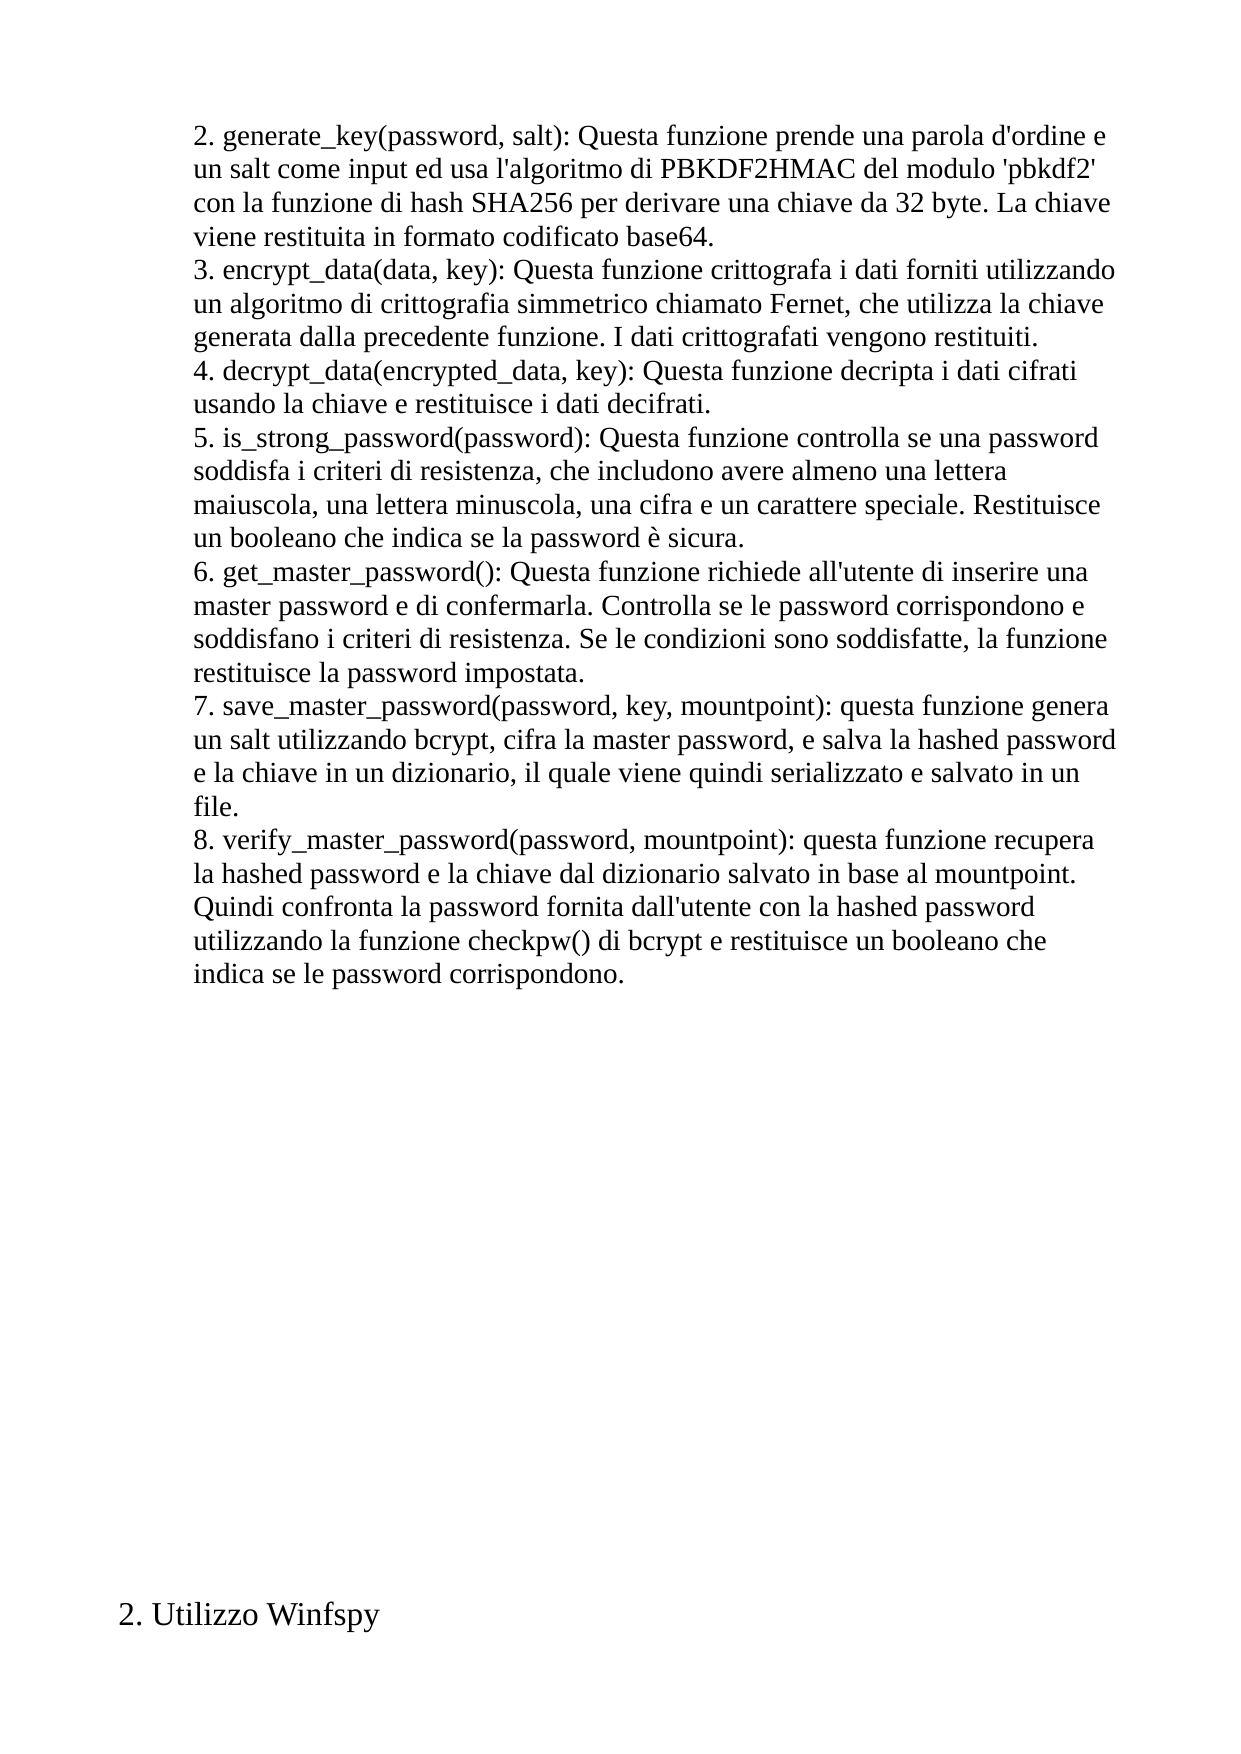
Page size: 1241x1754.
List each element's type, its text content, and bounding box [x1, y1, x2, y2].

list 8. verify_master_password(password, mountpoint): questa funzione recupera la hashed password e la chiave dal dizionario salvato in base al mountpoint. Quindi confronta la password fornita dall'utente con la hashed password utilizzando la funzione checkpw() di bcrypt e restituisce un booleano che indica se le password corrispondono. [156, 822, 1122, 990]
list 5. is_strong_password(password): Questa funzione controlla se una password soddisfa i criteri di resistenza, che includono avere almeno una lettera maiuscola, una lettera minuscola, una cifra e un carattere speciale. Restituisce un booleano che indica se la password è sicura. [156, 420, 1122, 554]
list 7. save_master_password(password, key, mountpoint): questa funzione genera un salt utilizzando bcrypt, cifra la master password, e salva la hashed password e la chiave in un dizionario, il quale viene quindi serializzato e salvato in un file. [156, 688, 1122, 822]
list 6. get_master_password(): Questa funzione richiede all'utente di inserire una master password e di confermarla. Controlla se le password corrispondono e soddisfano i criteri di resistenza. Se le condizioni sono soddisfatte, la funzione restituisce la password impostata. [156, 554, 1122, 688]
list 3. encrypt_data(data, key): Questa funzione crittografa i dati forniti utilizzando un algoritmo di crittografia simmetrico chiamato Fernet, che utilizza la chiave generata dalla precedente funzione. I dati crittografati vengono restituiti. [156, 252, 1122, 353]
list 2. generate_key(password, salt): Questa funzione prende una parola d'ordine e un salt come input ed usa l'algoritmo di PBKDF2HMAC del modulo 'pbkdf2' con la funzione di hash SHA256 per derivare una chiave da 32 byte. La chiave viene restituita in formato codificato base64. [156, 118, 1122, 252]
list 4. decrypt_data(encrypted_data, key): Questa funzione decripta i dati cifrati usando la chiave e restituisce i dati decifrati. [156, 353, 1122, 420]
text 2. Utilizzo Winfspy [118, 1594, 1122, 1632]
